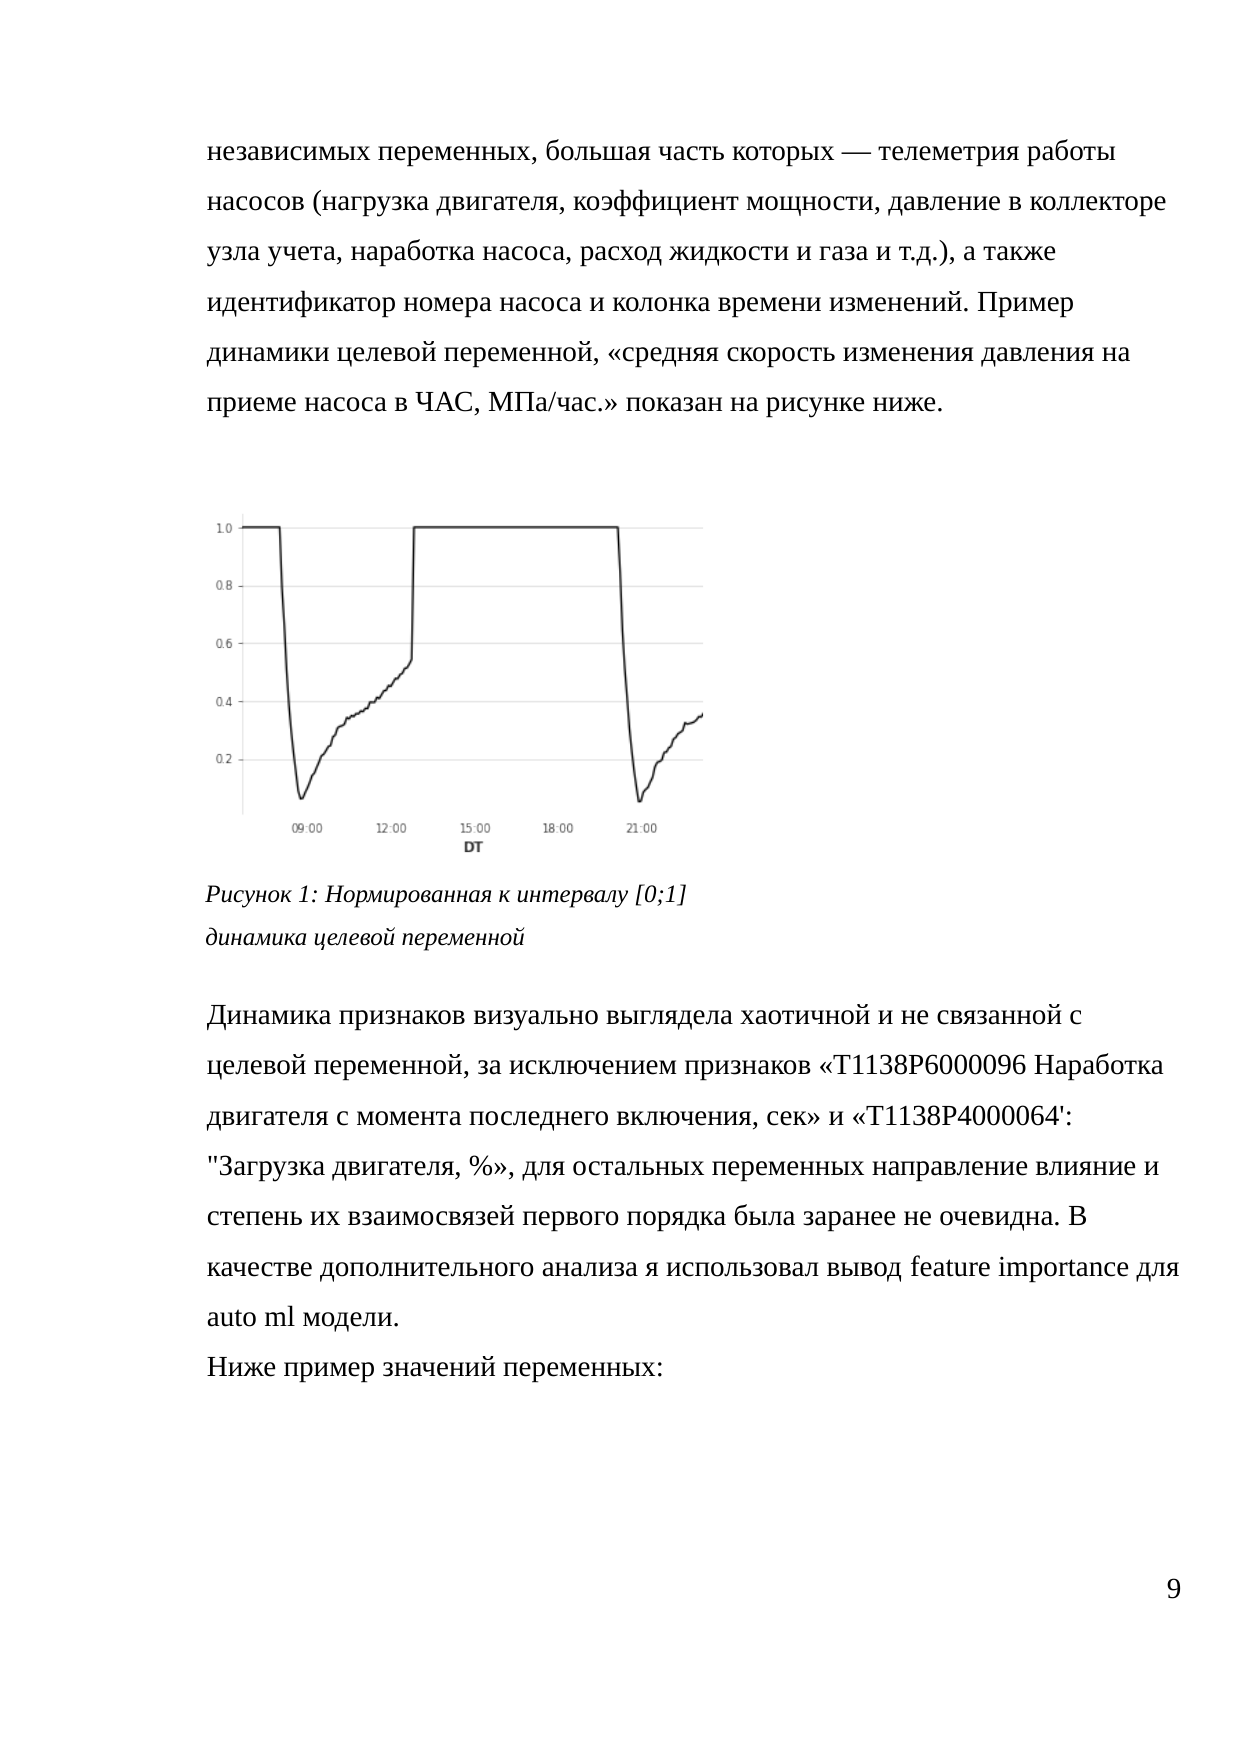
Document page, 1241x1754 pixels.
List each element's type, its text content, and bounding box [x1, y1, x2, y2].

text Ниже пример значений переменных: [207, 1349, 1181, 1383]
text Динамика признаков визуально выглядела хаотичной и не связанной с целевой переменной, за исключением признаков «T1138P6000096 Наработка двигателя с момента последнего включения, сек» и «T1138P4000064': "Загрузка двигателя, %», для остальных переменных направление влияние и степень их взаимосвязей первого порядка была заранее не очевидна. В качестве дополнительного анализа я использовал вывод feature importance для auto ml модели. [207, 485, 1181, 1333]
text независимых переменных, большая часть которых — телеметрия работы насосов (нагрузка двигателя, коэффициент мощности, давление в коллекторе узла учета, наработка насоса, расход жидкости и газа и т.д.), а также идентификатор номера насоса и колонка времени изменений. Пример динамики целевой переменной, «средняя скорость изменения давления на приеме насоса в ЧАС, МПа/час.» показан на рисунке ниже. [207, 133, 1181, 418]
picture [205, 504, 713, 865]
text Рисунок 1: Нормированная к интервалу [0;1] динамика целевой переменной [205, 865, 713, 951]
